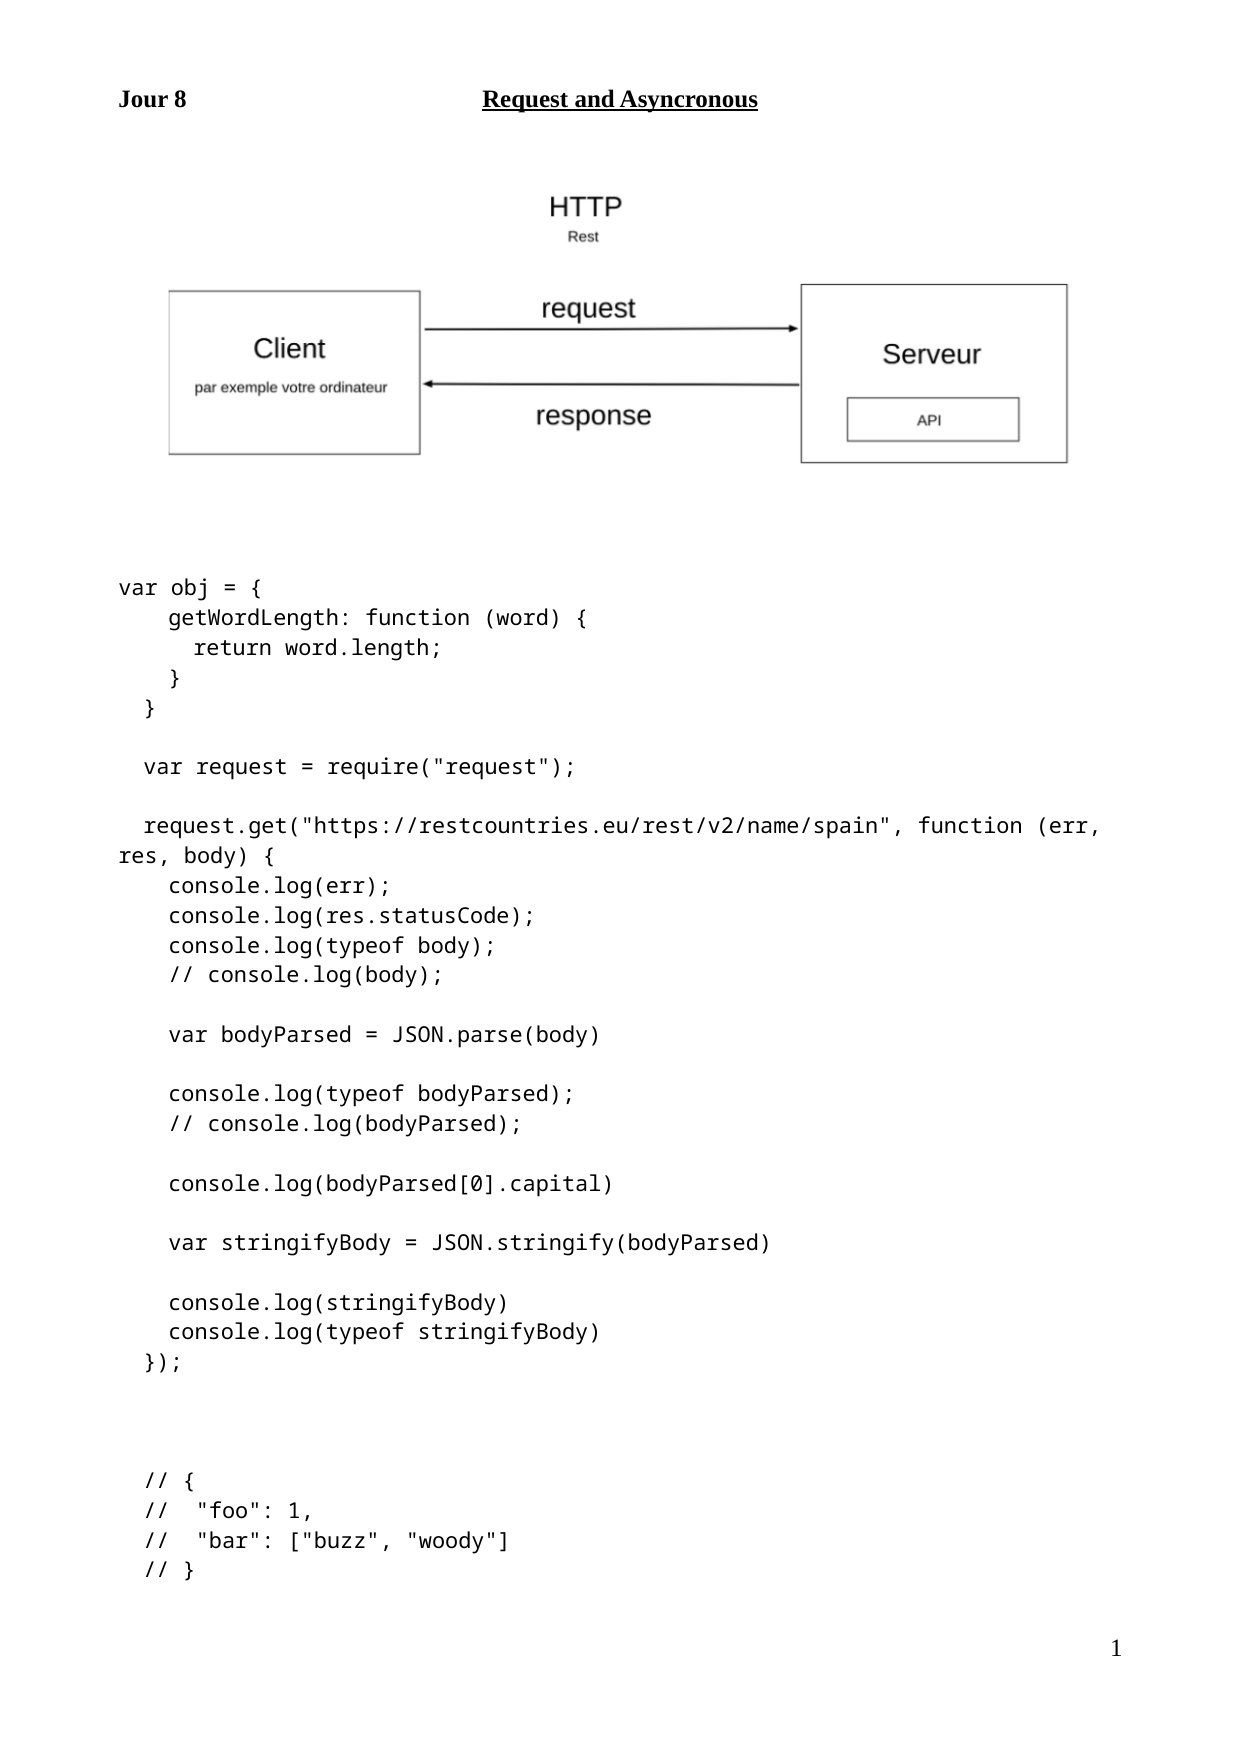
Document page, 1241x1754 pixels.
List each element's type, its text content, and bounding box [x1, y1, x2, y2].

text return word.length; [118, 632, 1122, 662]
text console.log(stringifyBody) [118, 1287, 1122, 1316]
text console.log(typeof body); [118, 929, 1122, 959]
text console.log(typeof stringifyBody) [118, 1316, 1122, 1346]
text // } [118, 1554, 1122, 1584]
picture [136, 152, 1104, 531]
text var stringifyBody = JSON.stringify(bodyParsed) [118, 1227, 1122, 1257]
text var bodyParsed = JSON.parse(body) [118, 1019, 1122, 1049]
text // { [118, 1465, 1122, 1495]
text // "foo": 1, [118, 1495, 1122, 1524]
text } [118, 691, 1122, 721]
text // console.log(body); [118, 959, 1122, 989]
text console.log(bodyParsed[0].capital) [118, 1168, 1122, 1197]
text // console.log(bodyParsed); [118, 1108, 1122, 1138]
text var obj = { [118, 572, 1122, 602]
text console.log(typeof bodyParsed); [118, 1078, 1122, 1108]
text // "bar": ["buzz", "woody"] [118, 1524, 1122, 1554]
text request.get("https://restcountries.eu/rest/v2/name/spain", function (err, res, body) { [118, 810, 1122, 870]
text console.log(res.statusCode); [118, 900, 1122, 929]
text var request = require("request"); [118, 751, 1122, 781]
text getWordLength: function (word) { [118, 602, 1122, 632]
text }); [118, 1346, 1122, 1376]
text } [118, 662, 1122, 691]
text console.log(err); [118, 870, 1122, 900]
